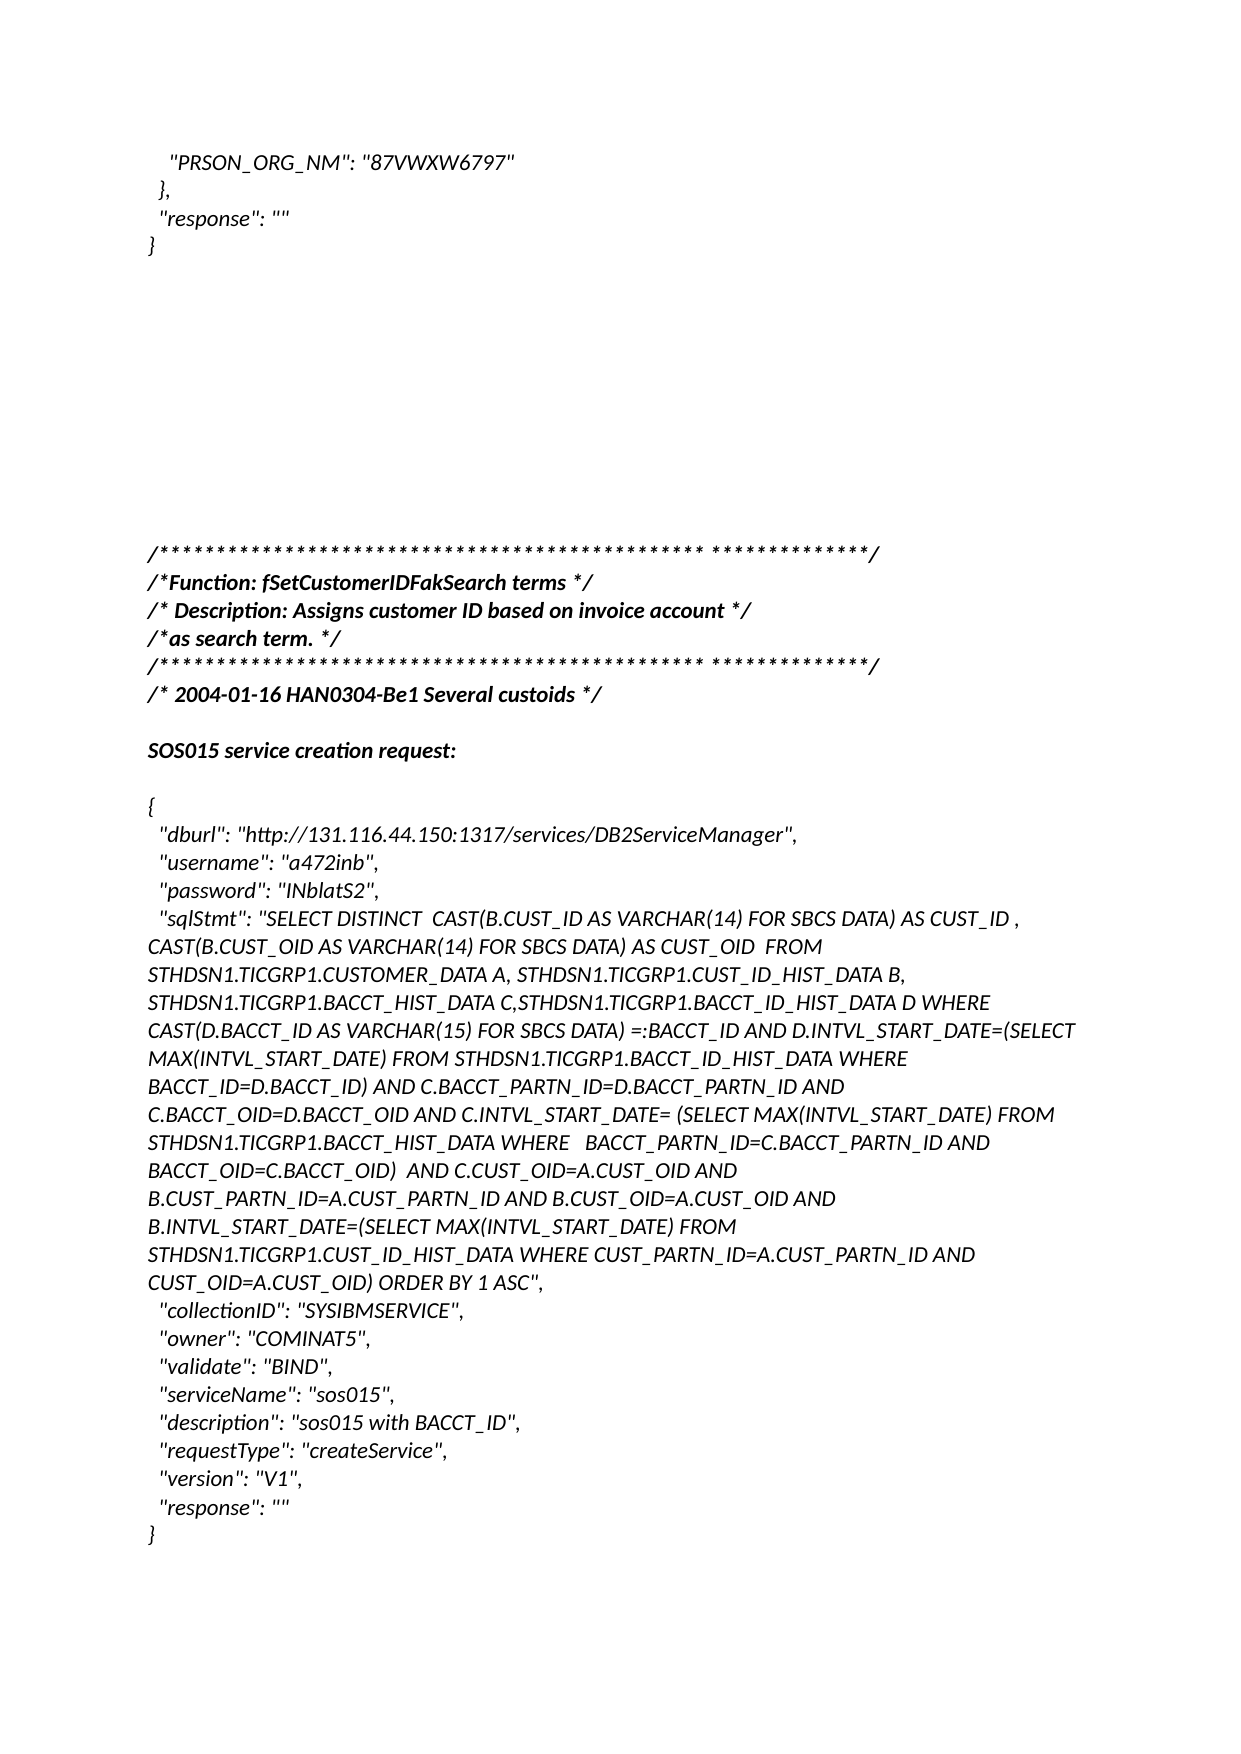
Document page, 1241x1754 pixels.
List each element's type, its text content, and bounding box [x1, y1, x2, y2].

text "sqlStmt": "SELECT DISTINCT CAST(B.CUST_ID AS VARCHAR(14) FOR SBCS DATA) AS CUST_ID , CAST(B.CUST_OID AS VARCHAR(14) FOR SBCS DATA) AS CUST_OID FROM STHDSN1.TICGRP1.CUSTOMER_DATA A, STHDSN1.TICGRP1.CUST_ID_HIST_DATA B, STHDSN1.TICGRP1.BACCT_HIST_DATA C,STHDSN1.TICGRP1.BACCT_ID_HIST_DATA D WHERE CAST(D.BACCT_ID AS VARCHAR(15) FOR SBCS DATA) =:BACCT_ID AND D.INTVL_START_DATE=(SELECT MAX(INTVL_START_DATE) FROM STHDSN1.TICGRP1.BACCT_ID_HIST_DATA WHERE BACCT_ID=D.BACCT_ID) AND C.BACCT_PARTN_ID=D.BACCT_PARTN_ID AND C.BACCT_OID=D.BACCT_OID AND C.INTVL_START_DATE= (SELECT MAX(INTVL_START_DATE) FROM STHDSN1.TICGRP1.BACCT_HIST_DATA WHERE BACCT_PARTN_ID=C.BACCT_PARTN_ID AND BACCT_OID=C.BACCT_OID) AND C.CUST_OID=A.CUST_OID AND B.CUST_PARTN_ID=A.CUST_PARTN_ID AND B.CUST_OID=A.CUST_OID AND B.INTVL_START_DATE=(SELECT MAX(INTVL_START_DATE) FROM STHDSN1.TICGRP1.CUST_ID_HIST_DATA WHERE CUST_PARTN_ID=A.CUST_PARTN_ID AND CUST_OID=A.CUST_OID) ORDER BY 1 ASC", [148, 904, 1093, 1296]
text /* 2004-01-16 HAN0304-Be1 Several custoids */ [148, 680, 1093, 708]
text /*as search term. */ [148, 624, 1093, 652]
text { [148, 792, 1093, 820]
text /************************************************ **************/ [148, 652, 1093, 680]
text /************************************************ **************/ [148, 540, 1093, 568]
text } [148, 232, 1093, 260]
text "PRSON_ORG_NM": "87VWXW6797" [148, 148, 1093, 176]
text "serviceName": "sos015", [148, 1381, 1093, 1408]
text "requestType": "createService", [148, 1437, 1093, 1464]
text "version": "V1", [148, 1464, 1093, 1493]
text "owner": "COMINAT5", [148, 1324, 1093, 1352]
text "username": "a472inb", [148, 848, 1093, 876]
text "collectionID": "SYSIBMSERVICE", [148, 1296, 1093, 1324]
text "validate": "BIND", [148, 1352, 1093, 1381]
text "response": "" [148, 1493, 1093, 1521]
text } [148, 1521, 1093, 1549]
text /* Description: Assigns customer ID based on invoice account */ [148, 596, 1093, 624]
text "dburl": "http://131.116.44.150:1317/services/DB2ServiceManager", [148, 820, 1093, 848]
text "description": "sos015 with BACCT_ID", [148, 1408, 1093, 1437]
text SOS015 service creation request: [148, 736, 1093, 764]
text /*Function: fSetCustomerIDFakSearch terms */ [148, 568, 1093, 596]
text }, [148, 176, 1093, 204]
text "password": "INblatS2", [148, 876, 1093, 904]
text "response": "" [148, 204, 1093, 232]
